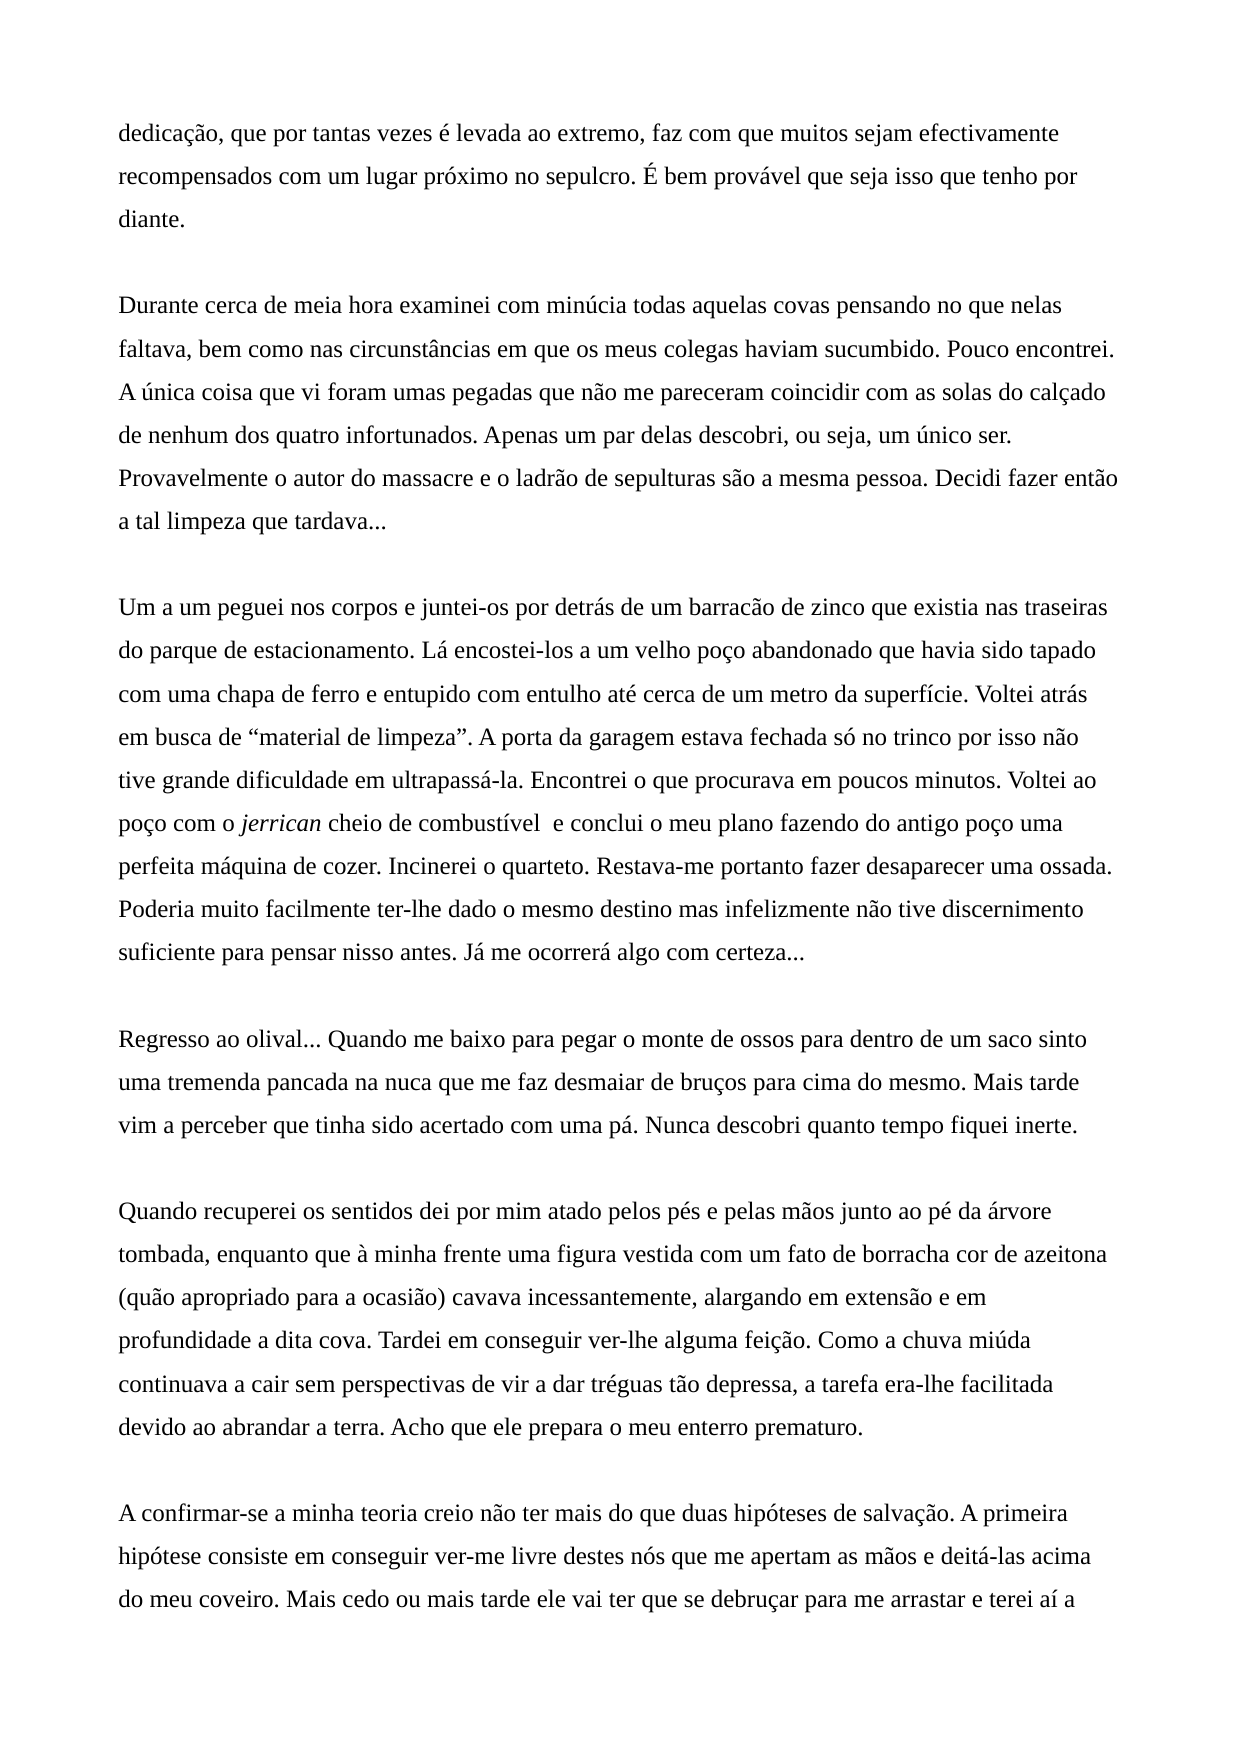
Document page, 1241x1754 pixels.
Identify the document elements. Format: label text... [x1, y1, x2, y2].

text A confirmar-se a minha teoria creio não ter mais do que duas hipóteses de salvação. A primeira hipótese consiste em conseguir ver-me livre destes nós que me apertam as mãos e deitá-las acima do meu coveiro. Mais cedo ou mais tarde ele vai ter que se debruçar para me arrastar e terei aí a [118, 1498, 1122, 1613]
text Um a um peguei nos corpos e juntei-os por detrás de um barracão de zinco que existia nas traseiras do parque de estacionamento. Lá encostei-los a um velho poço abandonado que havia sido tapado com uma chapa de ferro e entupido com entulho até cerca de um metro da superfície. Voltei atrás em busca de “material de limpeza”. A porta da garagem estava fechada só no trinco por isso não tive grande dificuldade em ultrapassá-la. Encontrei o que procurava em poucos minutos. Voltei ao poço com o jerrican cheio de combustível e conclui o meu plano fazendo do antigo poço uma perfeita máquina de cozer. Incinerei o quarteto. Restava-me portanto fazer desaparecer uma ossada. Poderia muito facilmente ter-lhe dado o mesmo destino mas infelizmente não tive discernimento suficiente para pensar nisso antes. Já me ocorrerá algo com certeza... [118, 592, 1122, 966]
text Quando recuperei os sentidos dei por mim atado pelos pés e pelas mãos junto ao pé da árvore tombada, enquanto que à minha frente uma figura vestida com um fato de borracha cor de azeitona (quão apropriado para a ocasião) cavava incessantemente, alargando em extensão e em profundidade a dita cova. Tardei em conseguir ver-lhe alguma feição. Como a chuva miúda continuava a cair sem perspectivas de vir a dar tréguas tão depressa, a tarefa era-lhe facilitada devido ao abrandar a terra. Acho que ele prepara o meu enterro prematuro. [118, 1196, 1122, 1441]
text dedicação, que por tantas vezes é levada ao extremo, faz com que muitos sejam efectivamente recompensados com um lugar próximo no sepulcro. É bem provável que seja isso que tenho por diante. [118, 118, 1122, 233]
text Regresso ao olival... Quando me baixo para pegar o monte de ossos para dentro de um saco sinto uma tremenda pancada na nuca que me faz desmaiar de bruços para cima do mesmo. Mais tarde vim a perceber que tinha sido acertado com uma pá. Nunca descobri quanto tempo fiquei inerte. [118, 1024, 1122, 1139]
text Durante cerca de meia hora examinei com minúcia todas aquelas covas pensando no que nelas faltava, bem como nas circunstâncias em que os meus colegas haviam sucumbido. Pouco encontrei. A única coisa que vi foram umas pegadas que não me pareceram coincidir com as solas do calçado de nenhum dos quatro infortunados. Apenas um par delas descobri, ou seja, um único ser. Provavelmente o autor do massacre e o ladrão de sepulturas são a mesma pessoa. Decidi fazer então a tal limpeza que tardava... [118, 291, 1122, 535]
